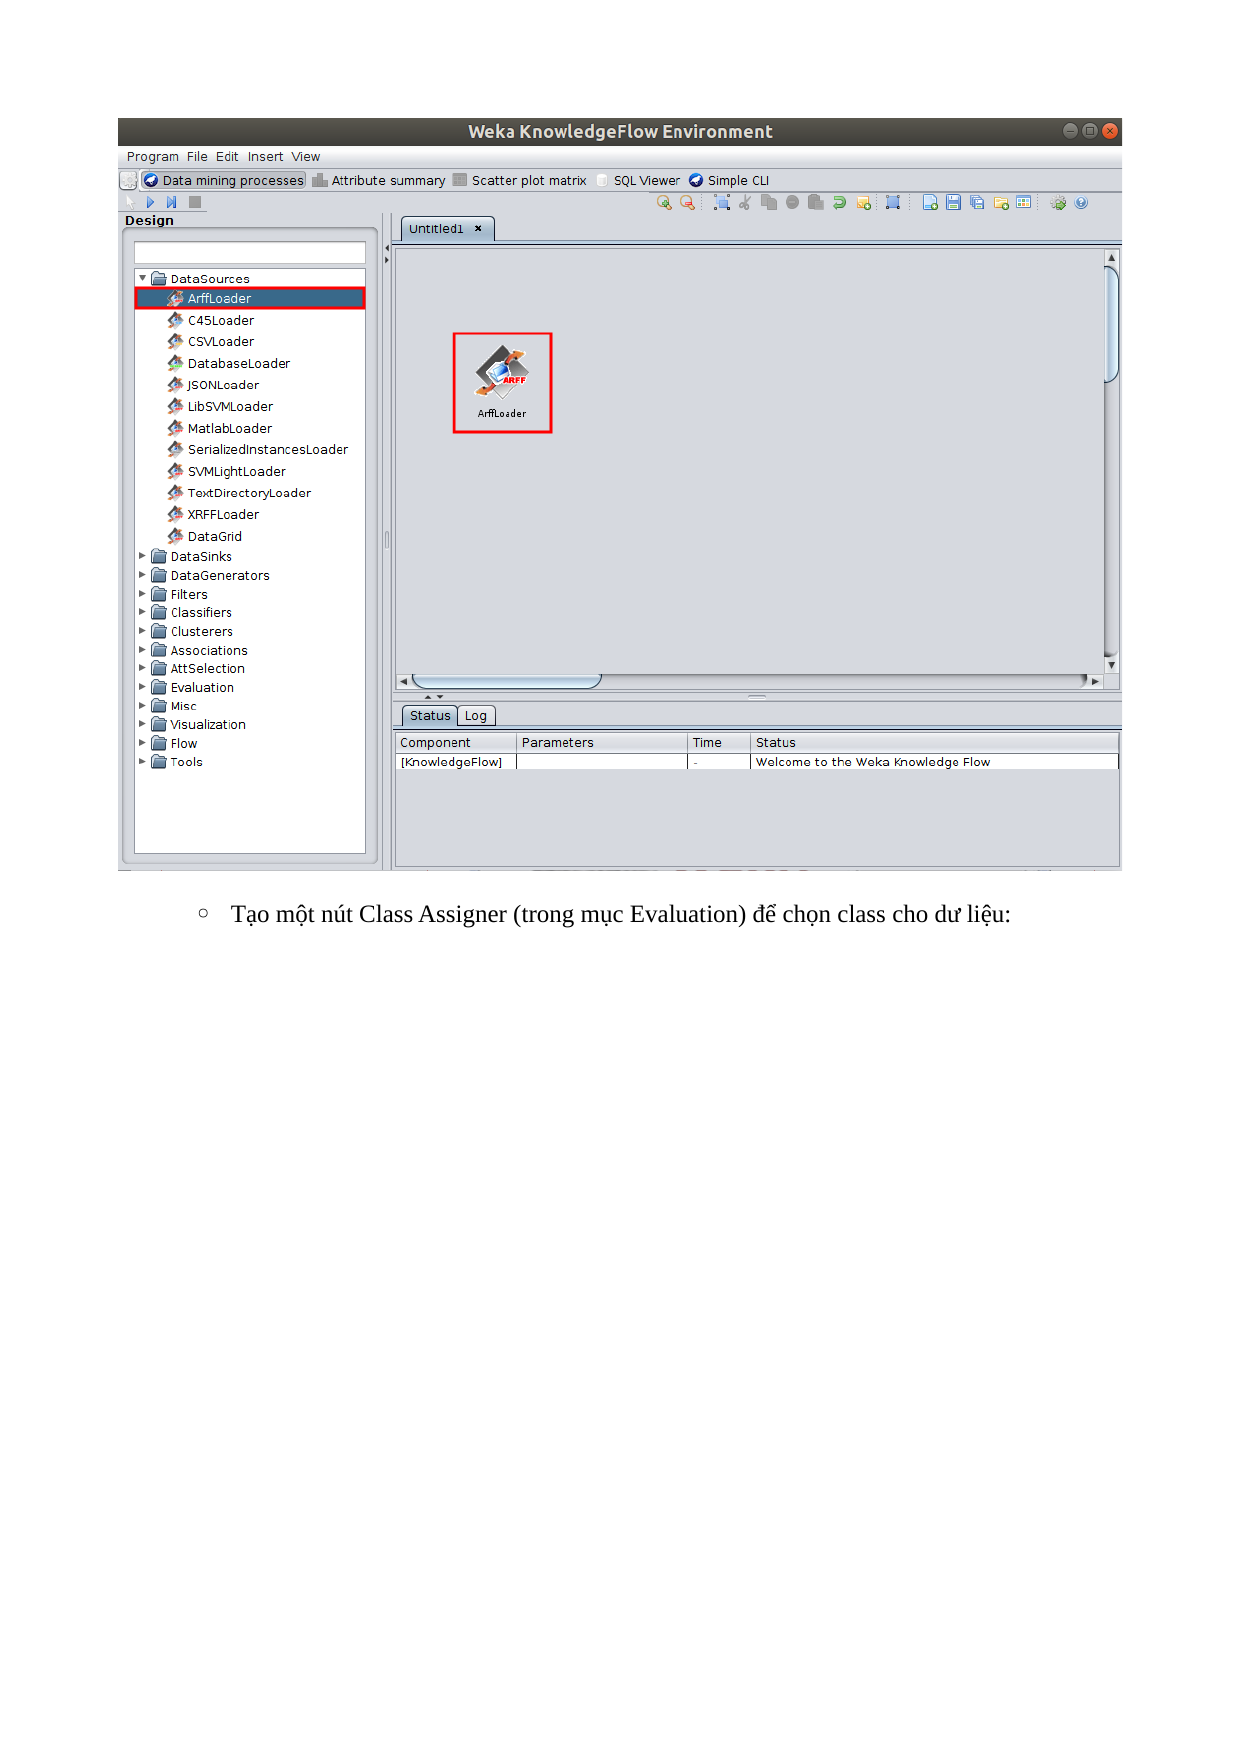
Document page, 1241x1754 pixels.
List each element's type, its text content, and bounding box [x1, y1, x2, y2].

list Tạo một nút Class Assigner (trong mục Evaluation) để chọn class cho dư liệu: [193, 899, 1122, 928]
picture [118, 118, 1123, 871]
